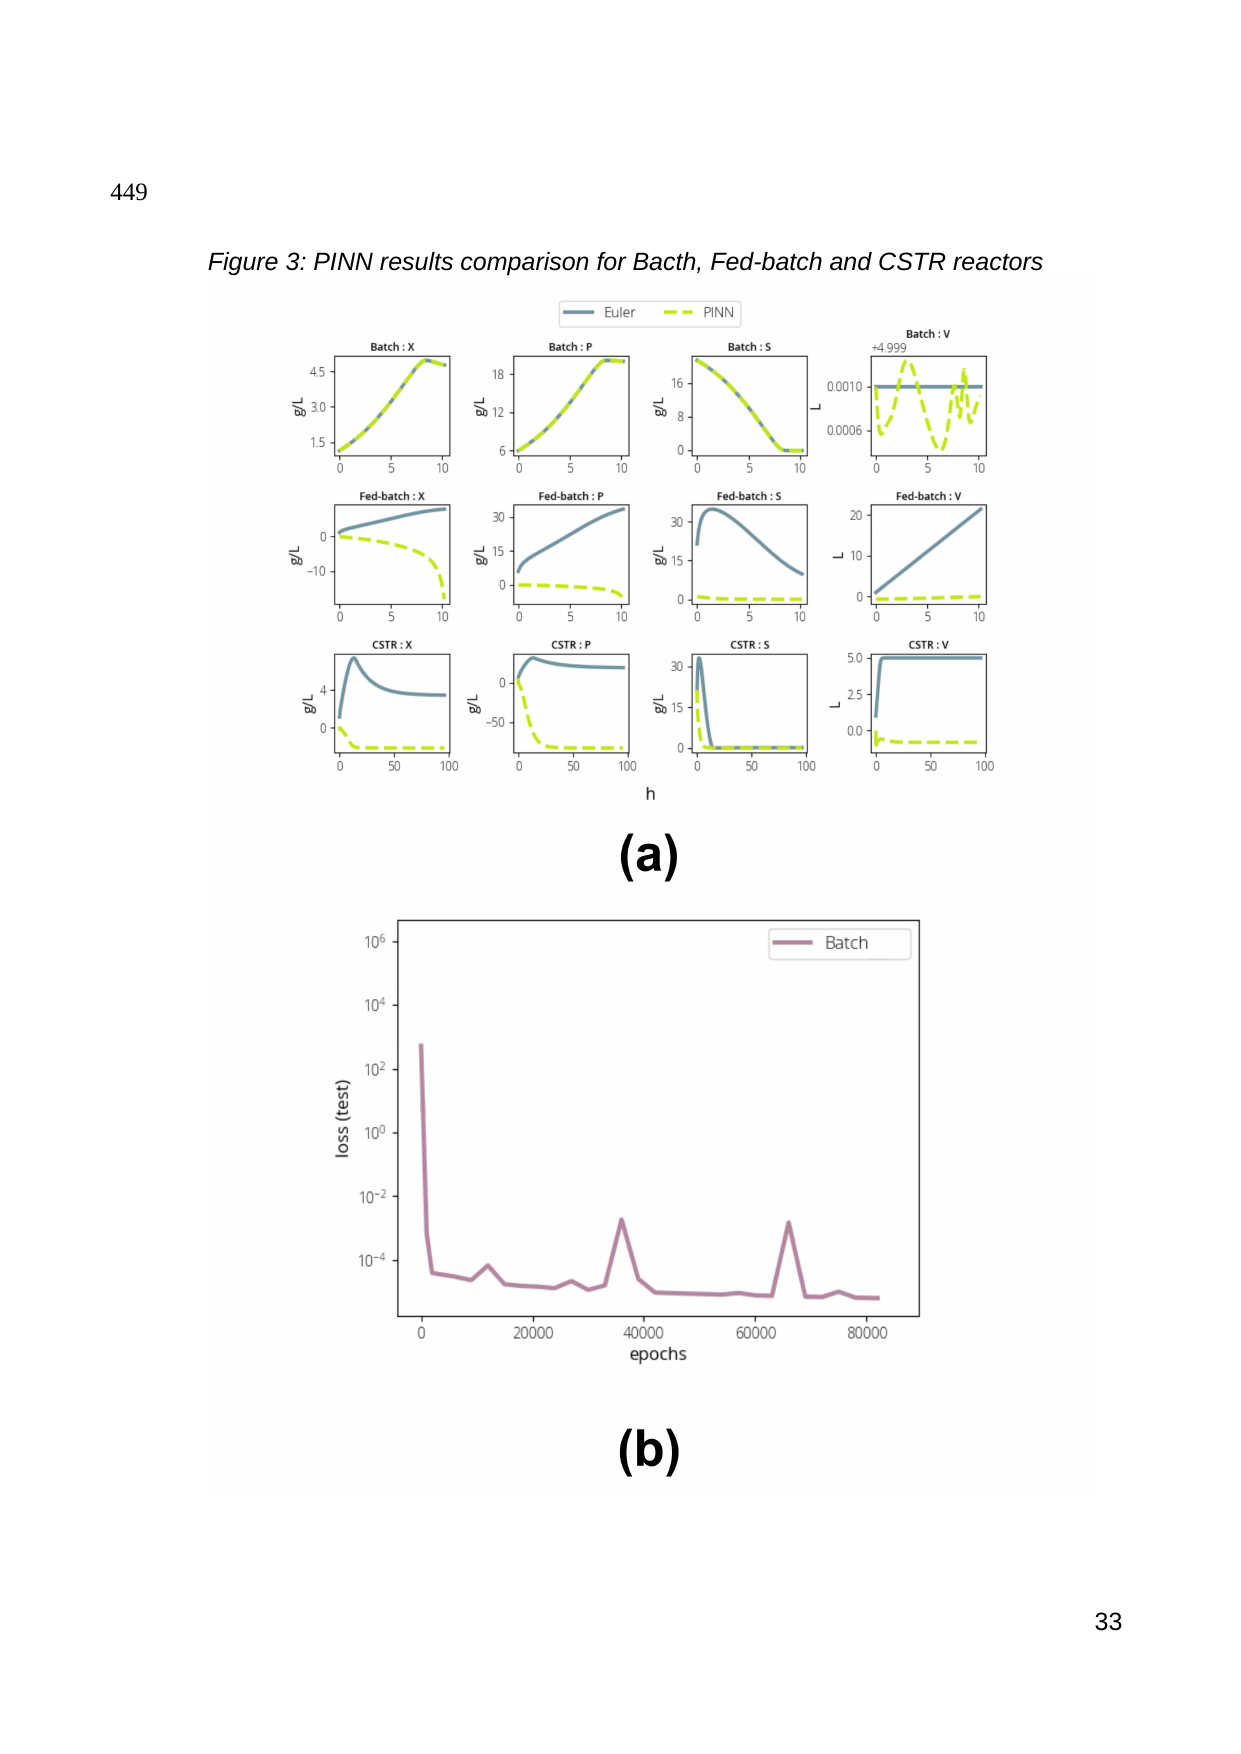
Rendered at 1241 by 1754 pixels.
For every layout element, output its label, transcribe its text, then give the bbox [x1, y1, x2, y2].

picture [207, 276, 1092, 1496]
text Figure 3: PINN results comparison for Bacth, Fed-batch and CSTR reactors [208, 247, 1092, 276]
